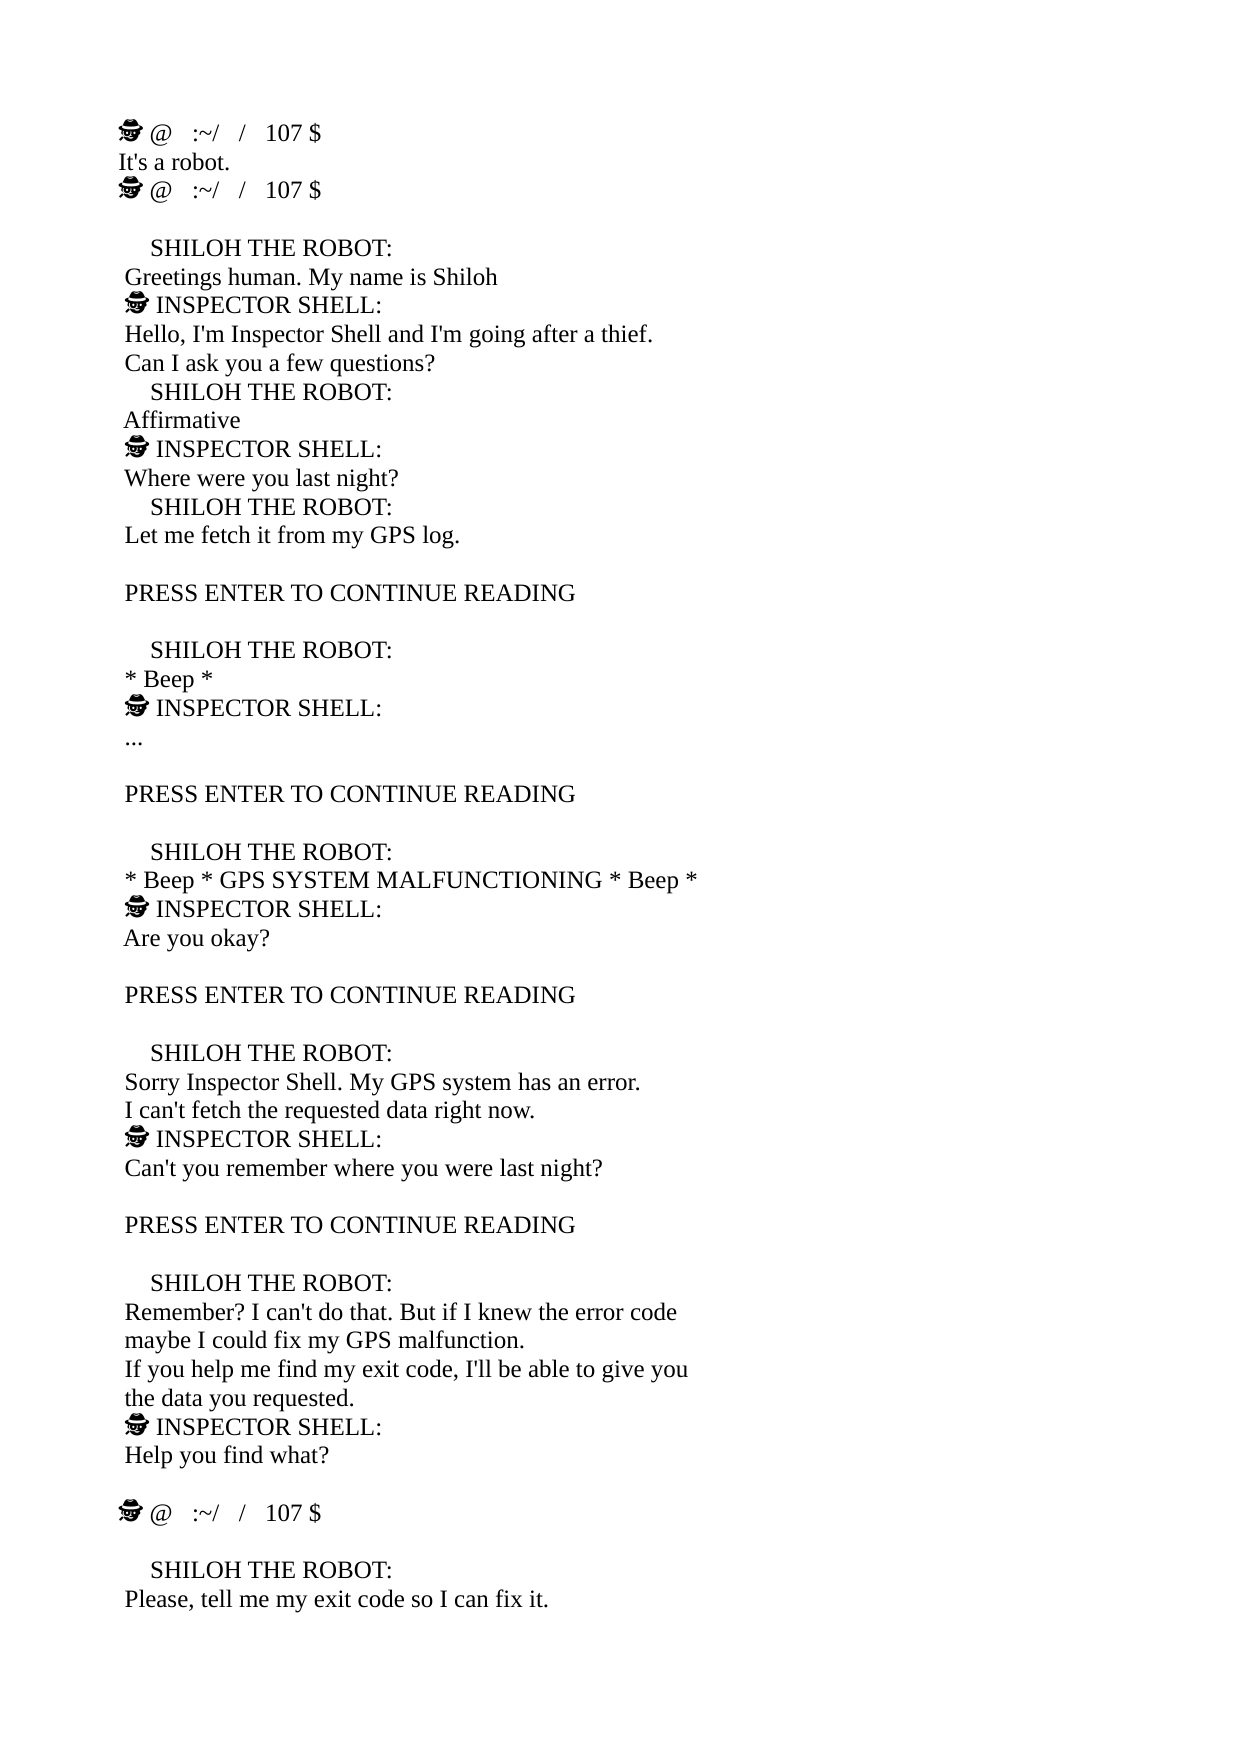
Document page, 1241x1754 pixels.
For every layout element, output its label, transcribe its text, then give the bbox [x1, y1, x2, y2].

text Can't you remember where you were last night? [118, 1153, 1122, 1182]
text Sorry Inspector Shell. My GPS system has an error. [118, 1067, 1122, 1096]
text Can I ask you a few questions? [118, 348, 1122, 377]
text 🕵 INSPECTOR SHELL: [118, 693, 1122, 722]
text PRESS ENTER TO CONTINUE READING [118, 779, 1122, 808]
text 🕵 INSPECTOR SHELL: [118, 291, 1122, 319]
text Remember? I can't do that. But if I knew the error code [118, 1297, 1122, 1326]
text If you help me find my exit code, I'll be able to give you [118, 1354, 1122, 1383]
text Are you okay? [118, 923, 1122, 952]
text PRESS ENTER TO CONTINUE READING [118, 981, 1122, 1009]
text * Beep * [118, 664, 1122, 693]
text 🤖 SHILOH THE ROBOT: [118, 492, 1122, 521]
text 🤖 SHILOH THE ROBOT: [118, 1038, 1122, 1067]
text 🕵 @🏰:~/🚪/🚪107 $ 🤖 [118, 118, 1122, 147]
text 🕵 @🏰:~/🚪/🚪107 $ 💬 🤖 [118, 176, 1122, 204]
text 🤖 SHILOH THE ROBOT: [118, 837, 1122, 866]
text * Beep * GPS SYSTEM MALFUNCTIONING * Beep * [118, 866, 1122, 894]
text 🤖 SHILOH THE ROBOT: [118, 636, 1122, 664]
text 🕵 @🏰:~/🚪/🚪107 $ 💬 🤖 [118, 1498, 1122, 1527]
text Please, tell me my exit code so I can fix it. [118, 1584, 1122, 1613]
text PRESS ENTER TO CONTINUE READING [118, 578, 1122, 607]
text 🤖 SHILOH THE ROBOT: [118, 1268, 1122, 1297]
text 🤖 SHILOH THE ROBOT: [118, 233, 1122, 262]
text Hello, I'm Inspector Shell and I'm going after a thief. [118, 319, 1122, 348]
text Let me fetch it from my GPS log. [118, 521, 1122, 549]
text 🕵 INSPECTOR SHELL: [118, 434, 1122, 463]
text 🕵 INSPECTOR SHELL: [118, 1412, 1122, 1441]
text I can't fetch the requested data right now. [118, 1096, 1122, 1124]
text 🕵 INSPECTOR SHELL: [118, 894, 1122, 923]
text 🕵 INSPECTOR SHELL: [118, 1124, 1122, 1153]
text Affirmative [118, 406, 1122, 434]
text Where were you last night? [118, 463, 1122, 492]
text maybe I could fix my GPS malfunction. [118, 1326, 1122, 1354]
text Help you find what? [118, 1441, 1122, 1469]
text PRESS ENTER TO CONTINUE READING [118, 1211, 1122, 1239]
text Greetings human. My name is Shiloh [118, 262, 1122, 291]
text 🤖 SHILOH THE ROBOT: [118, 1556, 1122, 1584]
text the data you requested. [118, 1383, 1122, 1412]
text It's a robot. [118, 147, 1122, 176]
text 🤖 SHILOH THE ROBOT: [118, 377, 1122, 406]
text ... [118, 722, 1122, 751]
